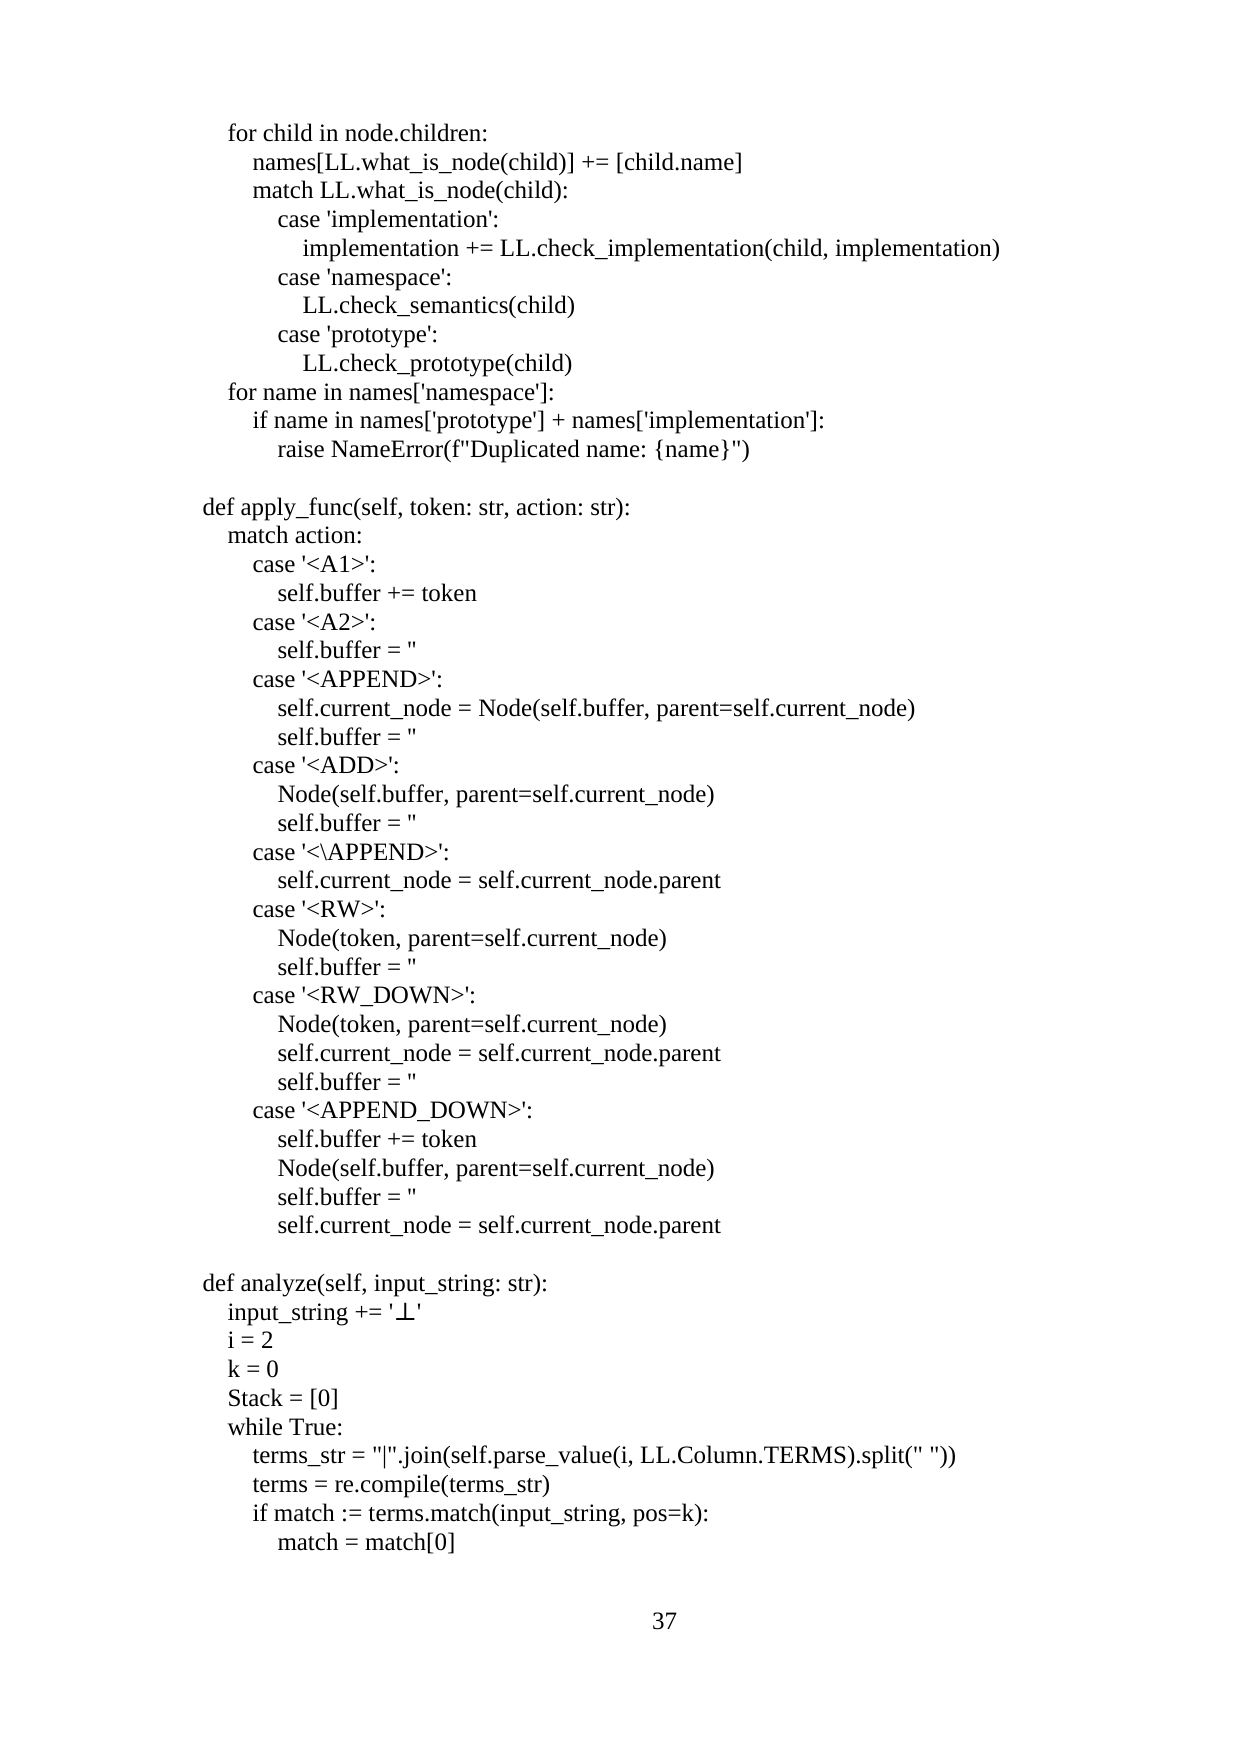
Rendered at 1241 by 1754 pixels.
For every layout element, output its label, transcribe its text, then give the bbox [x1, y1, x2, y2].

text case '<APPEND_DOWN>': [177, 1096, 1152, 1124]
text self.buffer += token [177, 578, 1152, 607]
text case '<RW>': [177, 894, 1152, 923]
text Node(self.buffer, parent=self.current_node) [177, 1153, 1152, 1182]
text case 'implementation': [177, 204, 1152, 233]
text case '<RW_DOWN>': [177, 981, 1152, 1009]
text Node(token, parent=self.current_node) [177, 923, 1152, 952]
text self.current_node = self.current_node.parent [177, 866, 1152, 894]
text match LL.what_is_node(child): [177, 176, 1152, 204]
text Stack = [0] [177, 1383, 1152, 1412]
text case '<\APPEND>': [177, 837, 1152, 866]
text for name in names['namespace']: [177, 377, 1152, 406]
text def analyze(self, input_string: str): [177, 1268, 1152, 1297]
text implementation += LL.check_implementation(child, implementation) [177, 233, 1152, 262]
text case '<ADD>': [177, 751, 1152, 779]
text for child in node.children: [177, 118, 1152, 147]
text raise NameError(f"Duplicated name: {name}") [177, 434, 1152, 463]
text Node(self.buffer, parent=self.current_node) [177, 779, 1152, 808]
text case '<A1>': [177, 549, 1152, 578]
text match action: [177, 521, 1152, 549]
text self.buffer = '' [177, 952, 1152, 981]
text def apply_func(self, token: str, action: str): [177, 492, 1152, 521]
text Node(token, parent=self.current_node) [177, 1009, 1152, 1038]
text names[LL.what_is_node(child)] += [child.name] [177, 147, 1152, 176]
text self.current_node = self.current_node.parent [177, 1211, 1152, 1239]
text case 'namespace': [177, 262, 1152, 291]
text terms_str = "|".join(self.parse_value(i, LL.Column.TERMS).split(" ")) [177, 1441, 1152, 1469]
text terms = re.compile(terms_str) [177, 1469, 1152, 1498]
text if match := terms.match(input_string, pos=k): [177, 1498, 1152, 1527]
text self.current_node = self.current_node.parent [177, 1038, 1152, 1067]
text self.buffer = '' [177, 636, 1152, 664]
text self.current_node = Node(self.buffer, parent=self.current_node) [177, 693, 1152, 722]
text self.buffer += token [177, 1124, 1152, 1153]
text input_string += '⊥' [177, 1297, 1152, 1326]
text match = match[0] [177, 1527, 1152, 1556]
text self.buffer = '' [177, 722, 1152, 751]
text case '<A2>': [177, 607, 1152, 636]
text self.buffer = '' [177, 1182, 1152, 1211]
text self.buffer = '' [177, 808, 1152, 837]
text LL.check_prototype(child) [177, 348, 1152, 377]
text LL.check_semantics(child) [177, 291, 1152, 319]
text self.buffer = '' [177, 1067, 1152, 1096]
text case 'prototype': [177, 319, 1152, 348]
text case '<APPEND>': [177, 664, 1152, 693]
text while True: [177, 1412, 1152, 1441]
text k = 0 [177, 1354, 1152, 1383]
text if name in names['prototype'] + names['implementation']: [177, 406, 1152, 434]
text i = 2 [177, 1326, 1152, 1354]
